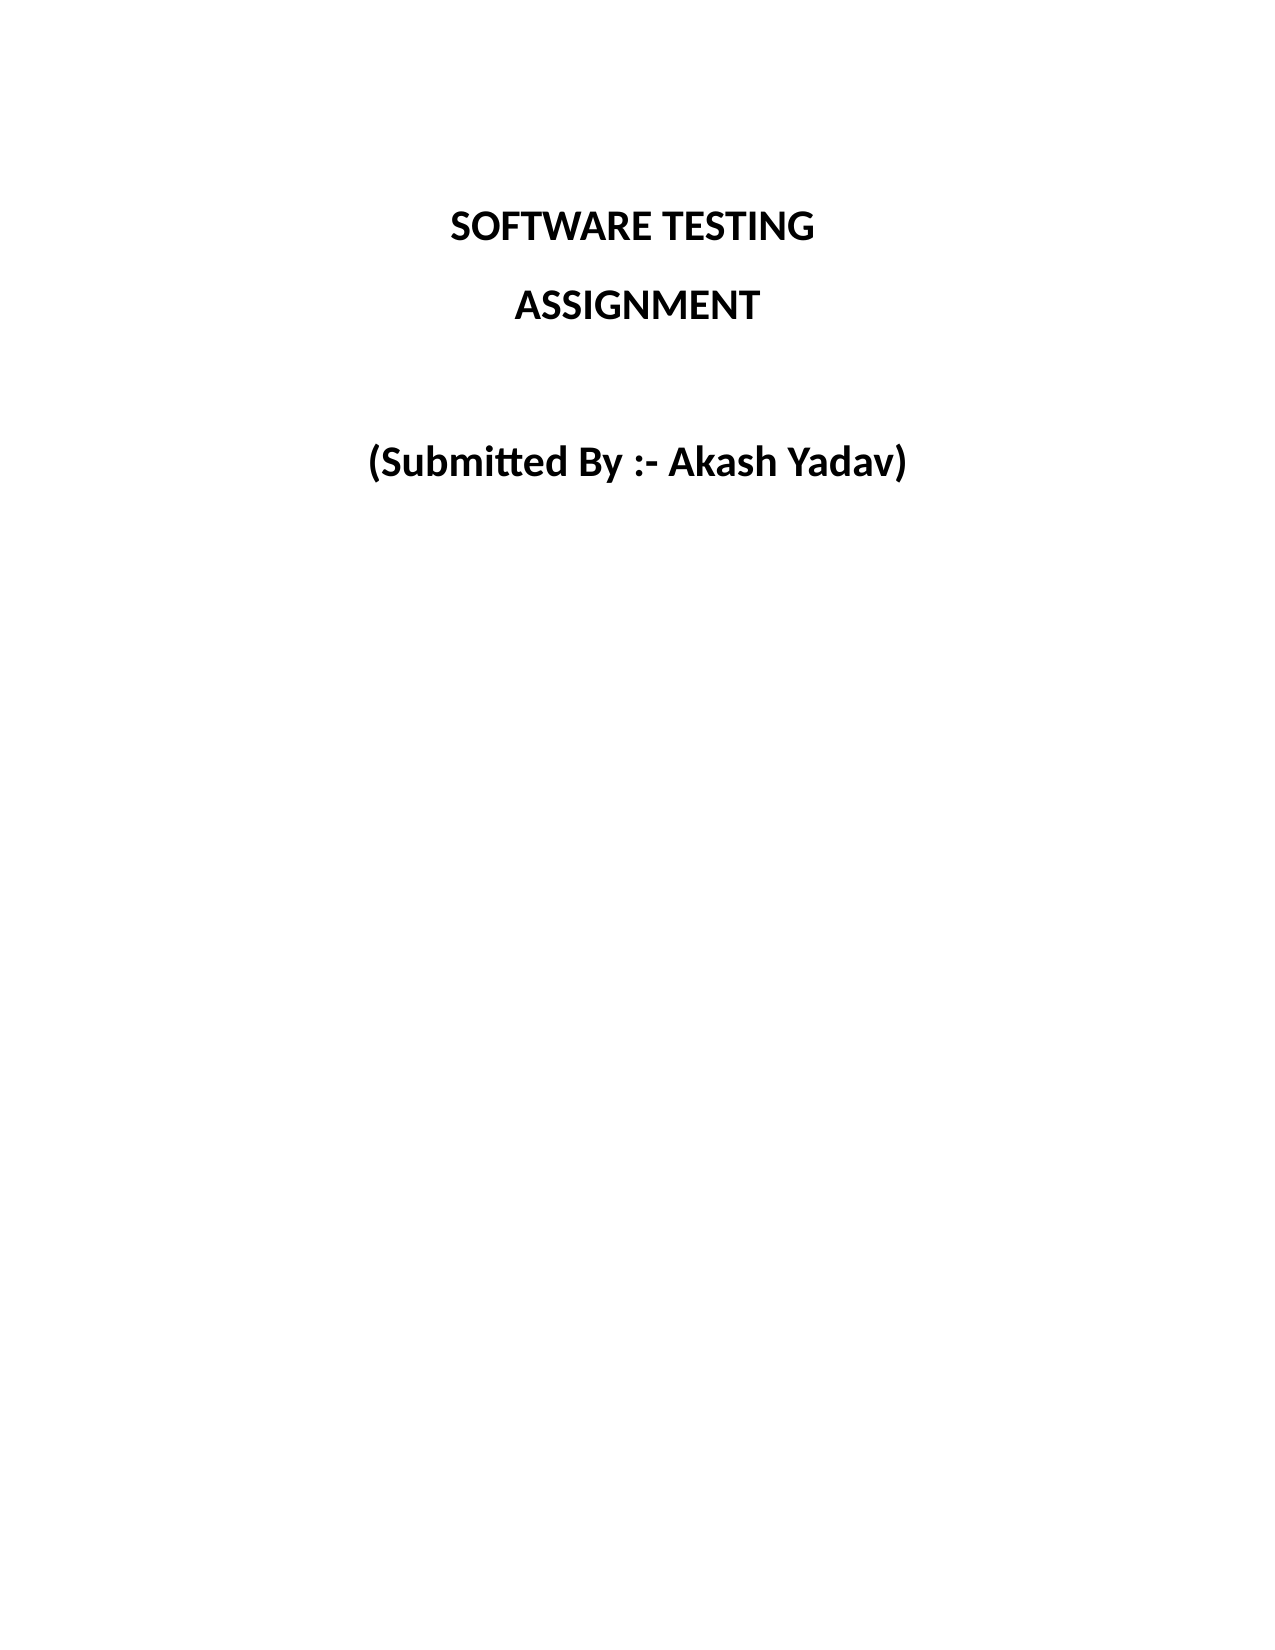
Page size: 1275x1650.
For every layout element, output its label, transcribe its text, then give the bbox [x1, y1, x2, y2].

text SOFTWARE TESTING [150, 198, 1125, 252]
text ASSIGNMENT [150, 277, 1125, 330]
text (Submitted By :- Akash Yadav) [150, 434, 1125, 487]
